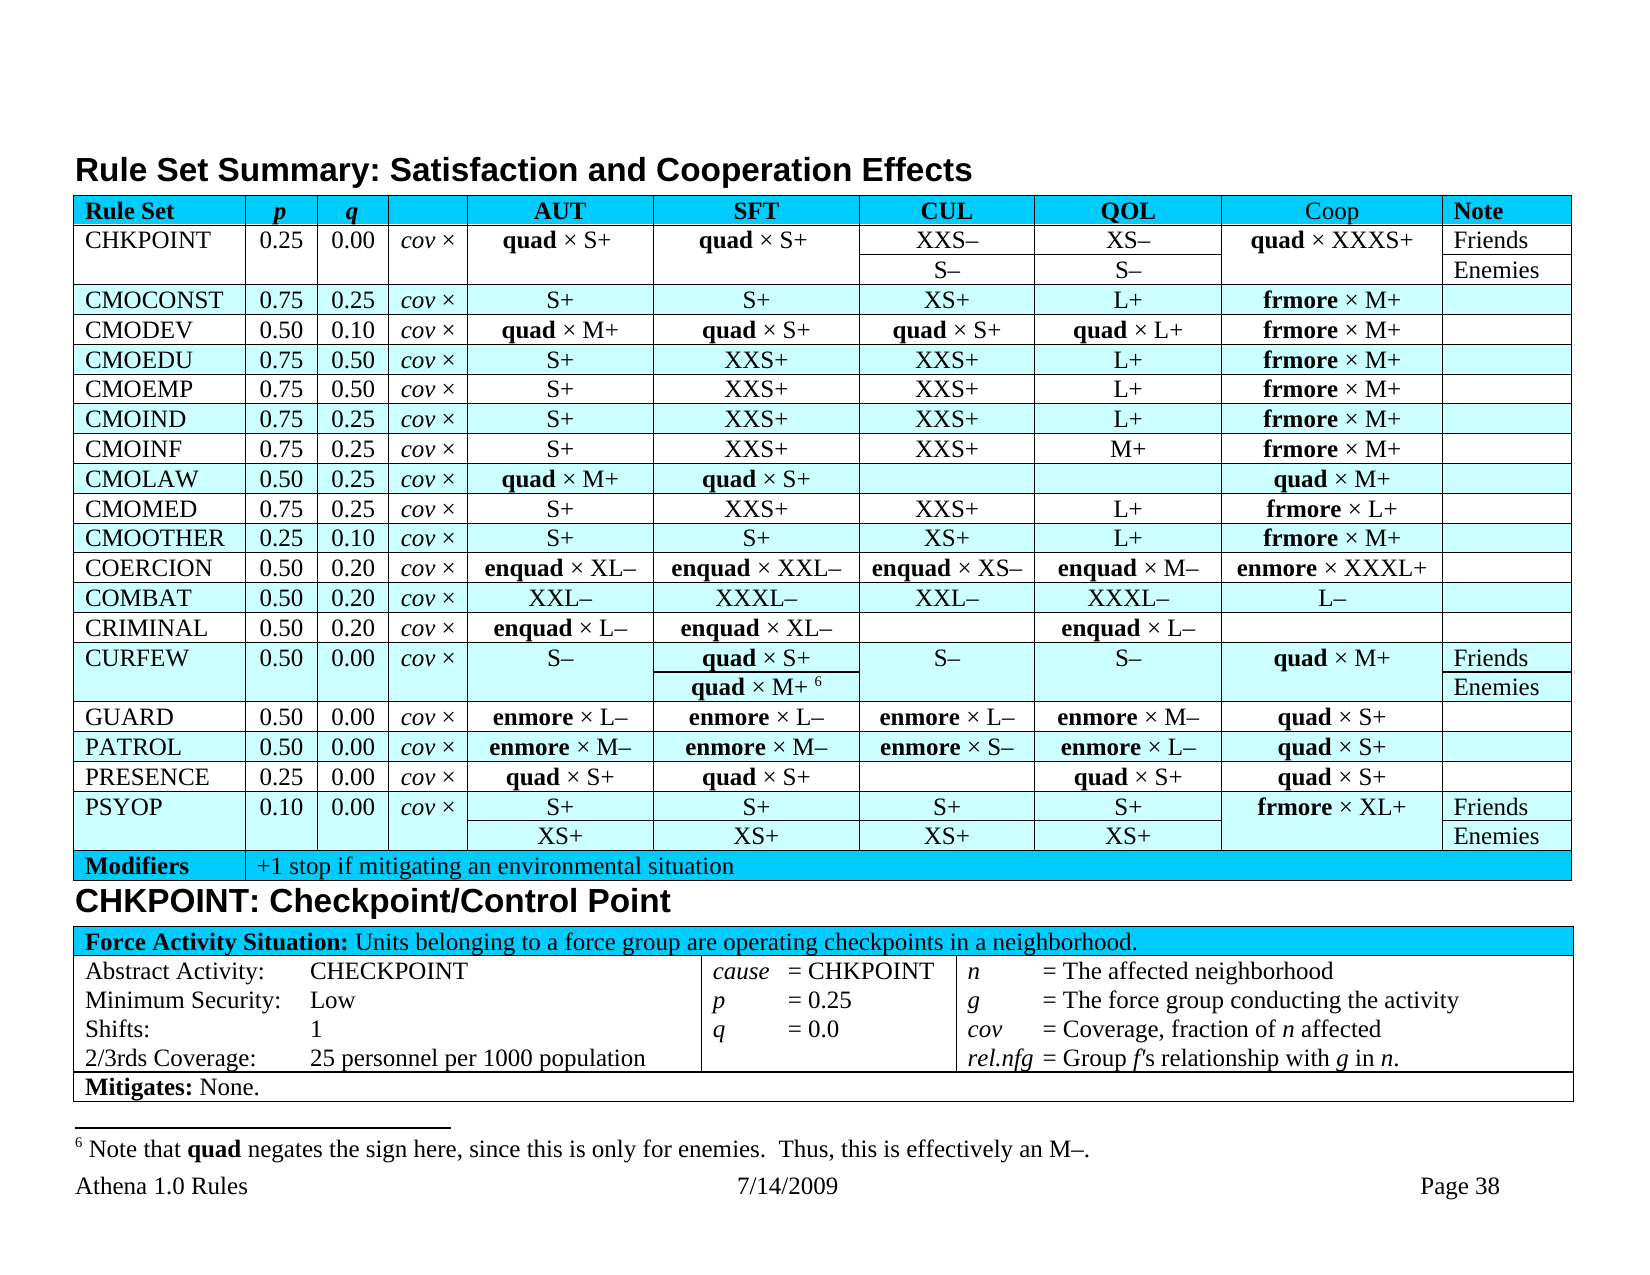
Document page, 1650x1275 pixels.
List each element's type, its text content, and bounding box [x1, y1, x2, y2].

table_cell Modifiers [74, 851, 245, 880]
table_cell 0.20 [318, 553, 388, 582]
table_cell frmore × M+ [1222, 434, 1442, 463]
table_cell XS+ [860, 285, 1034, 314]
table_cell XXS+ [654, 404, 859, 433]
table_cell 0.00 [318, 762, 388, 791]
table_cell CMOOTHER [74, 524, 245, 552]
table_cell 0.75 [246, 494, 317, 522]
table_cell enmore × L– [468, 702, 653, 731]
table_header q [318, 196, 388, 224]
table_cell cov × [389, 613, 467, 642]
table_cell Friends [1443, 792, 1571, 820]
table_cell S– [1035, 255, 1221, 284]
table_header SFT [654, 196, 859, 224]
table_cell XXS+ [860, 434, 1034, 463]
table_cell [1443, 375, 1571, 403]
table_cell XXS+ [654, 345, 859, 373]
table_cell enmore × L– [654, 702, 859, 731]
table_cell enmore × M– [468, 732, 653, 761]
table_cell cov × [389, 553, 467, 582]
table_cell Enemies [1443, 255, 1571, 284]
table_cell Enemies [1443, 673, 1571, 701]
table_cell enquad × XXL– [654, 553, 859, 582]
table_cell frmore × M+ [1222, 404, 1442, 433]
table_header QOL [1035, 196, 1221, 224]
table_cell 0.00 [318, 702, 388, 731]
table_cell frmore × M+ [1222, 345, 1442, 373]
table_cell cov × [389, 375, 467, 403]
table_cell S+ [468, 494, 653, 522]
table_cell 0.25 [318, 285, 388, 314]
table_cell cov × [389, 315, 467, 344]
table_cell quad × S+ [860, 315, 1034, 344]
table_header p [246, 196, 317, 224]
table_cell enmore × S– [860, 732, 1034, 761]
table_cell M+ [1035, 434, 1221, 463]
table_cell S+ [860, 792, 1034, 820]
table_header Force Activity Situation: Units belonging to a force group are operating checkpoints in a neighborhood. [74, 927, 1573, 955]
table_cell CMOMED [74, 494, 245, 522]
table_cell Friends [1443, 643, 1571, 671]
table_header CUL [860, 196, 1034, 224]
table_cell 0.25 [246, 524, 317, 552]
table_cell XXS+ [654, 494, 859, 522]
table_header Rule Set [74, 196, 245, 224]
table_cell frmore × L+ [1222, 494, 1442, 522]
table_cell frmore × M+ [1222, 375, 1442, 403]
table_cell [1443, 345, 1571, 373]
table_cell 0.50 [246, 464, 317, 493]
table_cell quad × S+ [654, 464, 859, 493]
table_cell [1443, 285, 1571, 314]
table_cell 0.50 [246, 732, 317, 761]
table_cell [1443, 553, 1571, 582]
table_cell S+ [468, 404, 653, 433]
table_cell S+ [468, 524, 653, 552]
table_cell [1443, 434, 1571, 463]
table_cell 0.25 [318, 494, 388, 522]
table_cell n = The affected neighborhood g = The force group conducting the activity cov = Coverage, fraction of n affected rel.nfg = Group f's relationship with g in n. [957, 956, 1573, 1071]
table_cell CMOIND [74, 404, 245, 433]
table_cell enmore × L– [1035, 732, 1221, 761]
table_cell L+ [1035, 494, 1221, 522]
table_cell CMOINF [74, 434, 245, 463]
table_cell [1035, 464, 1221, 493]
table_cell 0.25 [246, 226, 317, 284]
table_cell XXS+ [654, 434, 859, 463]
table_cell [1443, 613, 1571, 642]
table_cell 0.50 [246, 613, 317, 642]
table_cell S+ [468, 434, 653, 463]
table_cell quad × M+ [1222, 464, 1442, 493]
table_cell [1443, 762, 1571, 791]
table_cell [1443, 404, 1571, 433]
table_cell S+ [468, 375, 653, 403]
table_cell cov × [389, 285, 467, 314]
table_cell quad × M+ [468, 315, 653, 344]
table_cell 0.75 [246, 375, 317, 403]
table_cell 0.00 [318, 792, 388, 850]
table_cell enquad × L– [1035, 613, 1221, 642]
table_cell 0.75 [246, 285, 317, 314]
table_cell 0.50 [246, 643, 317, 701]
table_cell Abstract Activity: CHECKPOINT Minimum Security: Low Shifts: 1 2/3rds Coverage: 25 personnel per 1000 population [74, 956, 701, 1071]
table_cell [1443, 315, 1571, 344]
table_header [389, 196, 467, 224]
table_cell 0.75 [246, 345, 317, 373]
table_cell Mitigates: None. [74, 1073, 1573, 1101]
table_cell CHKPOINT [74, 226, 245, 284]
table_cell cov × [389, 732, 467, 761]
table_cell enmore × XXXL+ [1222, 553, 1442, 582]
table_cell XS+ [654, 821, 859, 850]
table_cell XXL– [468, 583, 653, 612]
table_cell 0.50 [246, 583, 317, 612]
table_cell quad × S+ [654, 315, 859, 344]
table_cell cov × [389, 702, 467, 731]
table_cell quad × M+ [1222, 643, 1442, 701]
table_cell [1443, 524, 1571, 552]
table_cell CRIMINAL [74, 613, 245, 642]
table_cell XXL– [860, 583, 1034, 612]
text Rule Set Summary: Satisfaction and Cooperation Effects [75, 150, 1575, 188]
table_cell enquad × XS– [860, 553, 1034, 582]
table_cell CMOEMP [74, 375, 245, 403]
table_cell S– [468, 643, 653, 701]
table_cell 0.25 [318, 404, 388, 433]
table_cell [1443, 732, 1571, 761]
table_cell PRESENCE [74, 762, 245, 791]
table_cell S– [860, 643, 1034, 701]
table_cell 0.25 [318, 464, 388, 493]
table_cell XXXL– [1035, 583, 1221, 612]
table_cell [1443, 494, 1571, 522]
table_cell quad × S+ [1222, 732, 1442, 761]
table_cell XXS– [860, 226, 1034, 254]
table_cell cov × [389, 643, 467, 701]
table_header Note [1443, 196, 1571, 224]
table_cell quad × S+ [468, 762, 653, 791]
table_cell XXS+ [654, 375, 859, 403]
table_cell S+ [1035, 792, 1221, 820]
table_cell quad × S+ [1222, 702, 1442, 731]
table_cell cov × [389, 434, 467, 463]
table_cell cov × [389, 494, 467, 522]
table_cell COERCION [74, 553, 245, 582]
table_cell XS+ [468, 821, 653, 850]
table_cell L– [1222, 583, 1442, 612]
table_cell quad × M+ [468, 464, 653, 493]
table_cell [860, 464, 1034, 493]
table_cell quad × S+ [654, 226, 859, 284]
table_cell CURFEW [74, 643, 245, 701]
table_cell XXS+ [860, 404, 1034, 433]
table_cell L+ [1035, 375, 1221, 403]
table_cell 0.00 [318, 732, 388, 761]
table_cell L+ [1035, 285, 1221, 314]
table_cell quad × S+ [1035, 762, 1221, 791]
table_cell quad × M+ [654, 673, 859, 701]
table_cell +1 stop if mitigating an environmental situation [246, 851, 1571, 880]
text CHKPOINT: Checkpoint/Control Point [75, 881, 1575, 919]
table_cell Friends [1443, 226, 1571, 254]
table_cell frmore × M+ [1222, 524, 1442, 552]
table_cell cov × [389, 464, 467, 493]
table_cell S+ [468, 345, 653, 373]
table_cell 0.75 [246, 434, 317, 463]
table_cell 0.50 [318, 375, 388, 403]
table_cell S– [860, 255, 1034, 284]
table_cell XS+ [860, 524, 1034, 552]
table_cell enquad × XL– [468, 553, 653, 582]
table_cell S– [1035, 643, 1221, 701]
table_cell enmore × M– [1035, 702, 1221, 731]
table_cell XXXL– [654, 583, 859, 612]
table_cell S+ [468, 285, 653, 314]
table_cell XS– [1035, 226, 1221, 254]
table_cell cov × [389, 404, 467, 433]
table_cell quad × S+ [468, 226, 653, 284]
table_cell PATROL [74, 732, 245, 761]
table_cell 0.25 [246, 762, 317, 791]
table_cell enquad × XL– [654, 613, 859, 642]
table_cell quad × L+ [1035, 315, 1221, 344]
table_cell [1443, 464, 1571, 493]
table_cell cov × [389, 583, 467, 612]
table_cell frmore × M+ [1222, 315, 1442, 344]
table_cell quad × S+ [1222, 762, 1442, 791]
table_cell 0.50 [246, 315, 317, 344]
table_cell COMBAT [74, 583, 245, 612]
table_cell frmore × M+ [1222, 285, 1442, 314]
table_cell PSYOP [74, 792, 245, 850]
table_cell 0.00 [318, 643, 388, 701]
table_cell cov × [389, 226, 467, 284]
table_cell 0.20 [318, 613, 388, 642]
table_cell cov × [389, 762, 467, 791]
table_cell CMOLAW [74, 464, 245, 493]
table_cell cov × [389, 345, 467, 373]
table_cell cov × [389, 524, 467, 552]
table_cell Enemies [1443, 821, 1571, 850]
table_cell L+ [1035, 404, 1221, 433]
table_cell CMOEDU [74, 345, 245, 373]
table_cell enquad × L– [468, 613, 653, 642]
table_cell XS+ [1035, 821, 1221, 850]
table_cell S+ [654, 792, 859, 820]
table_cell 0.10 [246, 792, 317, 850]
table_cell [1222, 613, 1442, 642]
table_cell cov × [389, 792, 467, 850]
table_cell S+ [468, 792, 653, 820]
table_cell 0.10 [318, 524, 388, 552]
table_cell GUARD [74, 702, 245, 731]
table_cell CMOCONST [74, 285, 245, 314]
table_cell 0.10 [318, 315, 388, 344]
table_cell cause = CHKPOINT p = 0.25 q = 0.0 [702, 956, 956, 1071]
table_cell 0.20 [318, 583, 388, 612]
table_cell 0.00 [318, 226, 388, 284]
table_cell S+ [654, 285, 859, 314]
table_cell [1443, 583, 1571, 612]
table_cell [1443, 702, 1571, 731]
table_cell XS+ [860, 821, 1034, 850]
table_cell CMODEV [74, 315, 245, 344]
table_cell L+ [1035, 524, 1221, 552]
table_cell XXS+ [860, 494, 1034, 522]
table_cell XXS+ [860, 345, 1034, 373]
table_cell enquad × M– [1035, 553, 1221, 582]
table_cell 0.50 [246, 702, 317, 731]
table_cell frmore × XL+ [1222, 792, 1442, 850]
table_cell S+ [654, 524, 859, 552]
table_cell 0.50 [318, 345, 388, 373]
table_cell 0.75 [246, 404, 317, 433]
table_cell enmore × L– [860, 702, 1034, 731]
table_cell enmore × M– [654, 732, 859, 761]
table_cell [860, 613, 1034, 642]
table_cell 0.25 [318, 434, 388, 463]
table_cell [860, 762, 1034, 791]
table_header AUT [468, 196, 653, 224]
table_cell 0.50 [246, 553, 317, 582]
table_cell XXS+ [860, 375, 1034, 403]
table_cell quad × S+ [654, 643, 859, 671]
table_cell quad × S+ [654, 762, 859, 791]
table_header Coop [1222, 196, 1442, 224]
table_cell quad × XXXS+ [1222, 226, 1442, 284]
table_cell L+ [1035, 345, 1221, 373]
